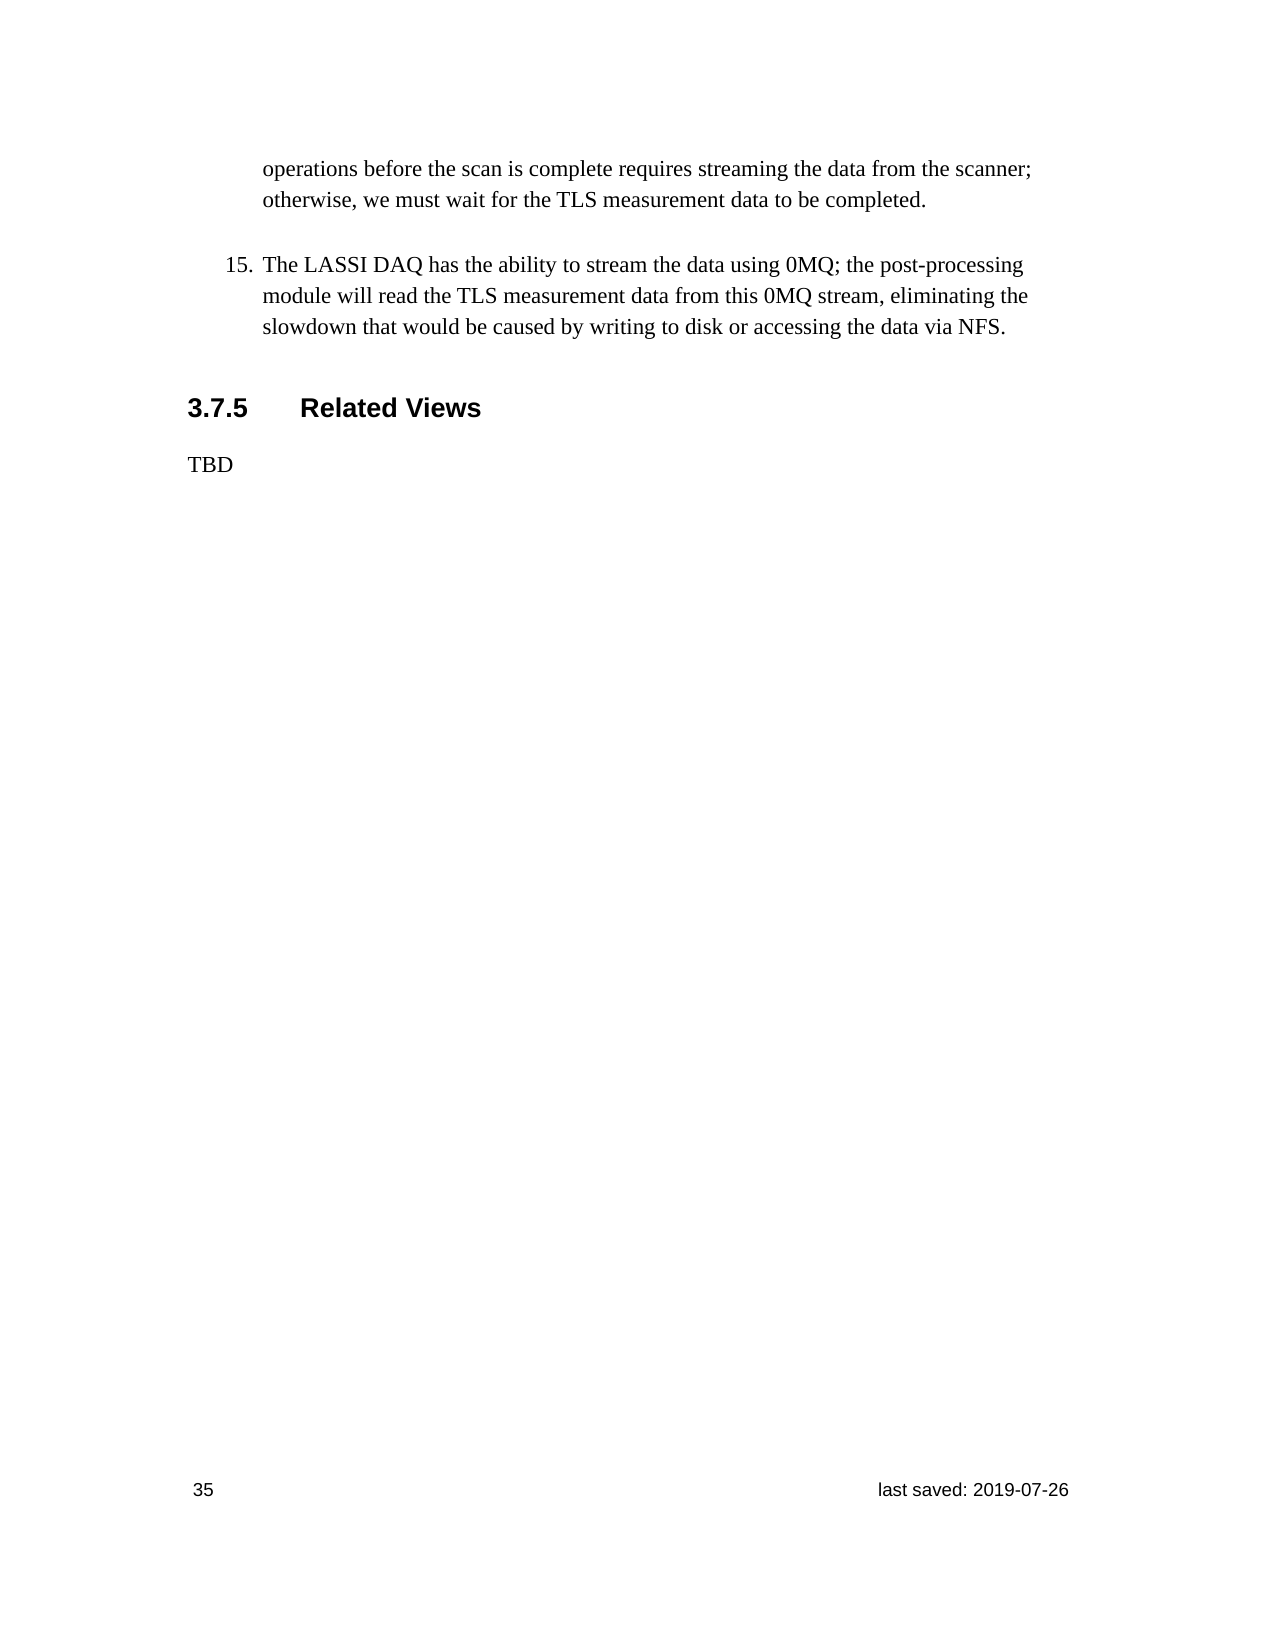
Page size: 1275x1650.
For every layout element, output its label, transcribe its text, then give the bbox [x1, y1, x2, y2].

subtitle Related Views [187, 387, 1087, 423]
list The LASSI DAQ has the ability to stream the data using 0MQ; the post-processing module will read the TLS measurement data from this 0MQ stream, eliminating the slowdown that would be caused by writing to disk or accessing the data via NFS. [225, 246, 1087, 339]
list operations before the scan is complete requires streaming the data from the scanner; otherwise, we must wait for the TLS measurement data to be completed. [225, 150, 1087, 212]
text TBD [187, 446, 1087, 477]
